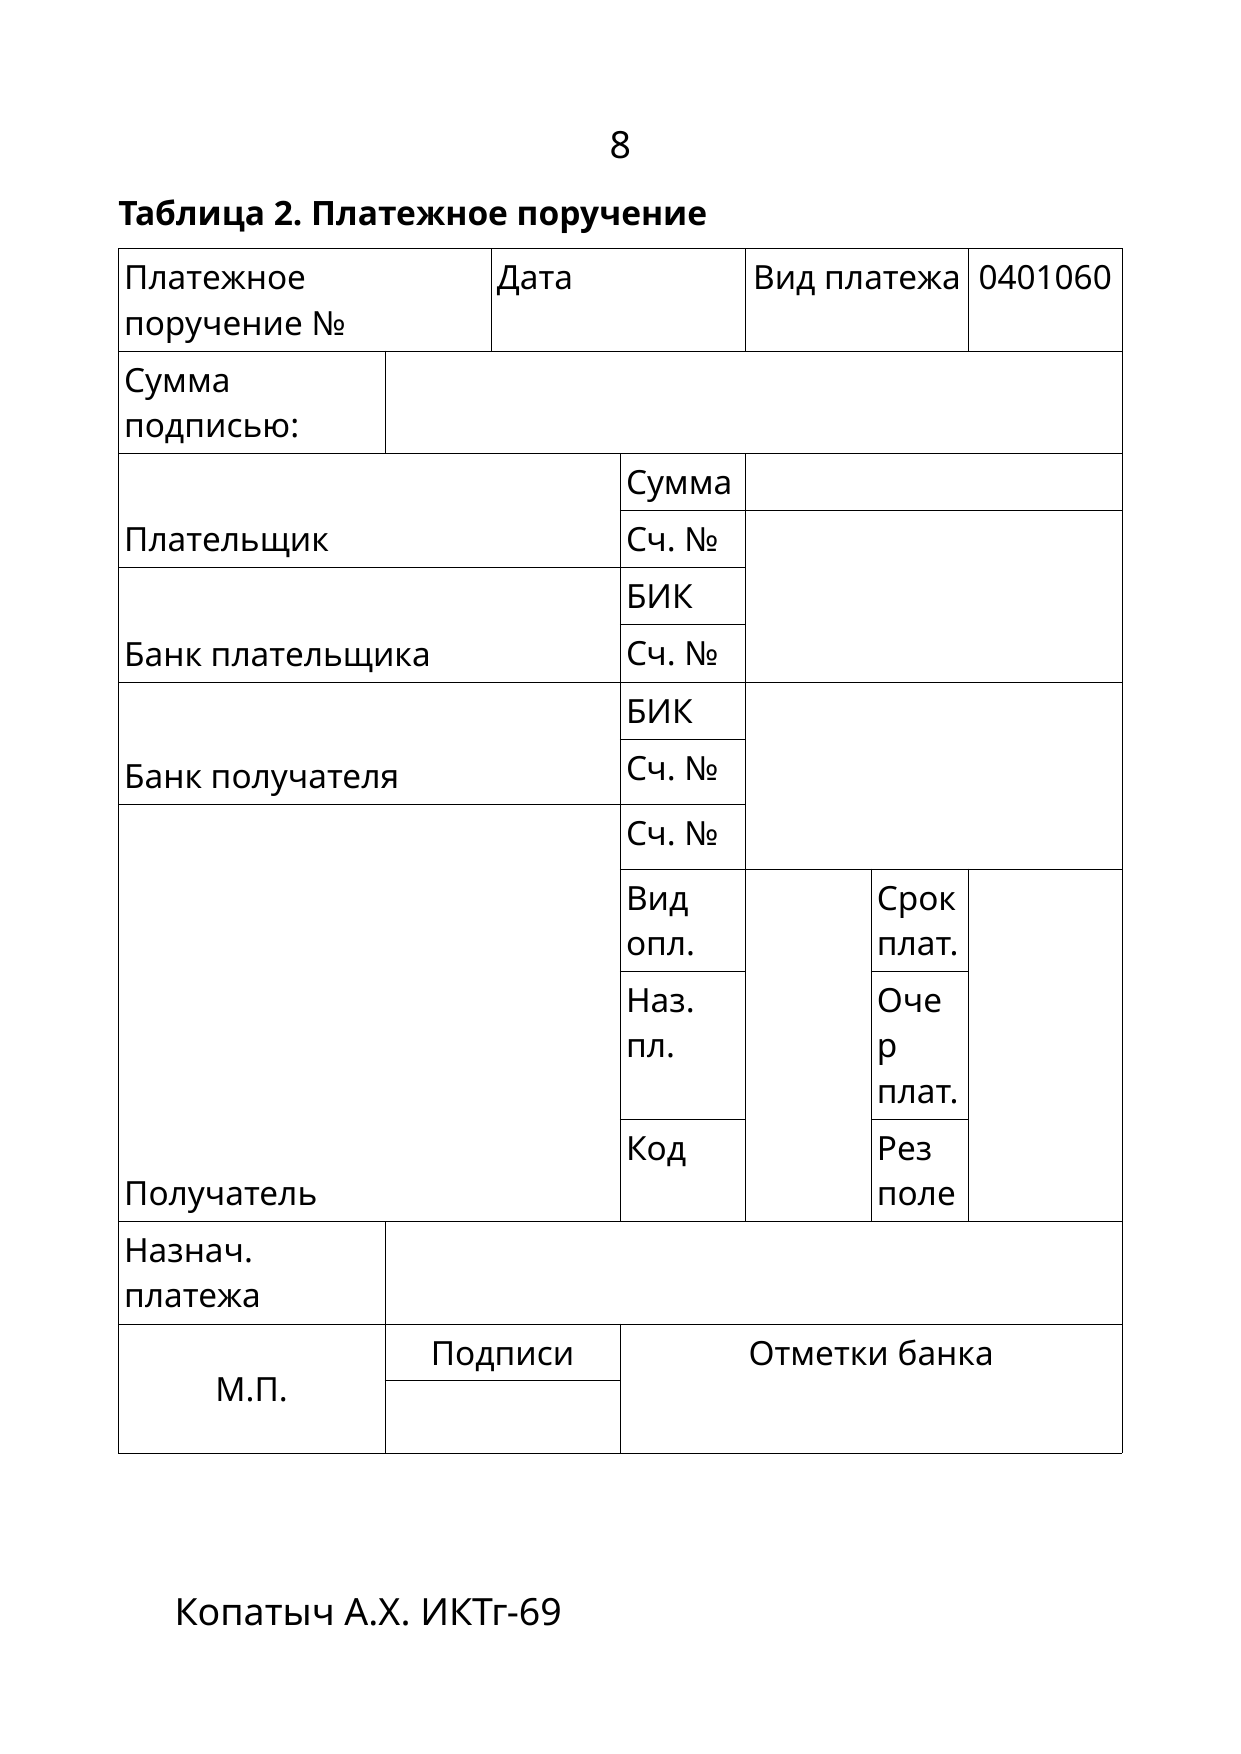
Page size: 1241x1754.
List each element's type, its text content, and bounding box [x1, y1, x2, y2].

table_cell [386, 352, 1122, 453]
table_cell [746, 454, 1122, 510]
table_header Дата [492, 249, 745, 351]
table_cell [386, 1222, 1122, 1323]
table_cell [746, 870, 871, 1221]
table_header 0401060 [969, 249, 1122, 351]
table_cell М.П. [119, 1325, 385, 1453]
table_cell Сч. № [621, 511, 745, 567]
table_cell Отметки банка [621, 1325, 1122, 1453]
table_cell Плательщик [119, 454, 620, 567]
table_cell [746, 683, 1122, 868]
table_cell Вид опл. [621, 870, 745, 971]
table_cell Наз. пл. [621, 972, 745, 1119]
table_cell [746, 511, 1122, 682]
table_cell Срок плат. [872, 870, 968, 971]
table_cell Рез поле [872, 1120, 968, 1221]
table_header Платежное поручение № [119, 249, 491, 351]
table_cell Получатель [119, 805, 620, 1221]
table_cell Подписи [386, 1325, 620, 1380]
table_cell Сумма подписью: [119, 352, 385, 453]
subtitle Таблица 2. Платежное поручение [118, 190, 1122, 236]
table_cell Очер плат. [872, 972, 968, 1119]
table_cell Сч. № [621, 625, 745, 682]
table_cell БИК [621, 683, 745, 739]
table_cell [969, 870, 1122, 1221]
table_cell Назнач. платежа [119, 1222, 385, 1323]
table_cell [386, 1381, 620, 1453]
table_cell Банк плательщика [119, 568, 620, 682]
table_cell Код [621, 1120, 745, 1221]
table_cell Сч. № [621, 805, 745, 868]
table_cell Сумма [621, 454, 745, 510]
table_cell БИК [621, 568, 745, 624]
table_cell Сч. № [621, 740, 745, 804]
table_cell Банк получателя [119, 683, 620, 804]
table_header Вид платежа [746, 249, 968, 351]
